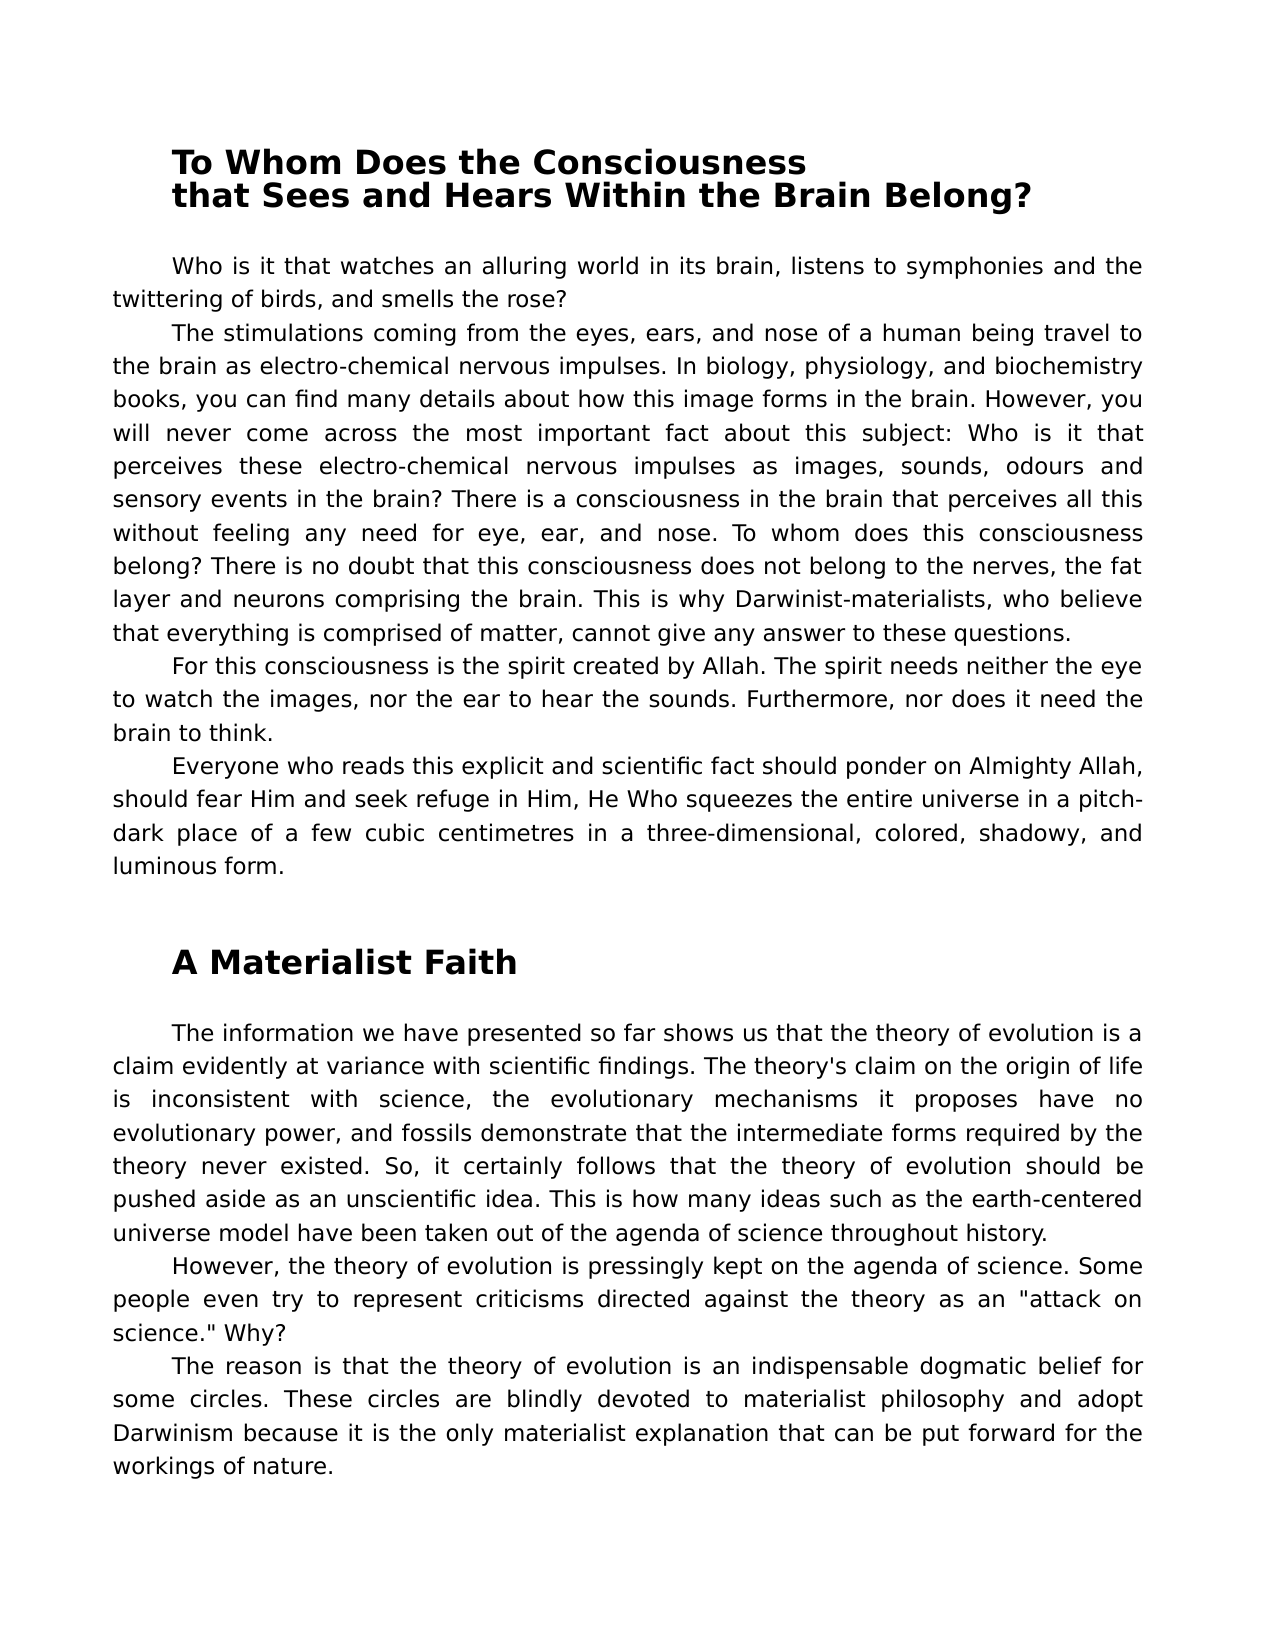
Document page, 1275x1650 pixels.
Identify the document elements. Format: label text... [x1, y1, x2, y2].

text that Sees and Hears Within the Brain Belong? [112, 181, 1145, 214]
text The reason is that the theory of evolution is an indispensable dogmatic belief for some circles. These circles are blindly devoted to materialist philosophy and adopt Darwinism because it is the only materialist explanation that can be put forward for the workings of nature. [112, 1348, 1145, 1481]
text A Materialist Faith [112, 948, 1145, 981]
text Who is it that watches an alluring world in its brain, listens to symphonies and the twittering of birds, and smells the rose? [112, 248, 1145, 314]
text The information we have presented so far shows us that the theory of evolution is a claim evidently at variance with scientific findings. The theory's claim on the origin of life is inconsistent with science, the evolutionary mechanisms it proposes have no evolutionary power, and fossils demonstrate that the intermediate forms required by the theory never existed. So, it certainly follows that the theory of evolution should be pushed aside as an unscientific idea. This is how many ideas such as the earth-centered universe model have been taken out of the agenda of science throughout history. [112, 1014, 1145, 1248]
text The stimulations coming from the eyes, ears, and nose of a human being travel to the brain as electro-chemical nervous impulses. In biology, physiology, and biochemistry books, you can find many details about how this image forms in the brain. However, you will never come across the most important fact about this subject: Who is it that perceives these electro-chemical nervous impulses as images, sounds, odours and sensory events in the brain? There is a consciousness in the brain that perceives all this without feeling any need for eye, ear, and nose. To whom does this consciousness belong? There is no doubt that this consciousness does not belong to the nerves, the fat layer and neurons comprising the brain. This is why Darwinist-materialists, who believe that everything is comprised of matter, cannot give any answer to these questions. [112, 314, 1145, 648]
text To Whom Does the Consciousness [112, 148, 1145, 181]
text For this consciousness is the spirit created by Allah. The spirit needs neither the eye to watch the images, nor the ear to hear the sounds. Furthermore, nor does it need the brain to think. [112, 648, 1145, 748]
text However, the theory of evolution is pressingly kept on the agenda of science. Some people even try to represent criticisms directed against the theory as an "attack on science." Why? [112, 1248, 1145, 1348]
text Everyone who reads this explicit and scientific fact should ponder on Almighty Allah, should fear Him and seek refuge in Him, He Who squeezes the entire universe in a pitch-dark place of a few cubic centimetres in a three-dimensional, colored, shadowy, and luminous form. [112, 748, 1145, 881]
